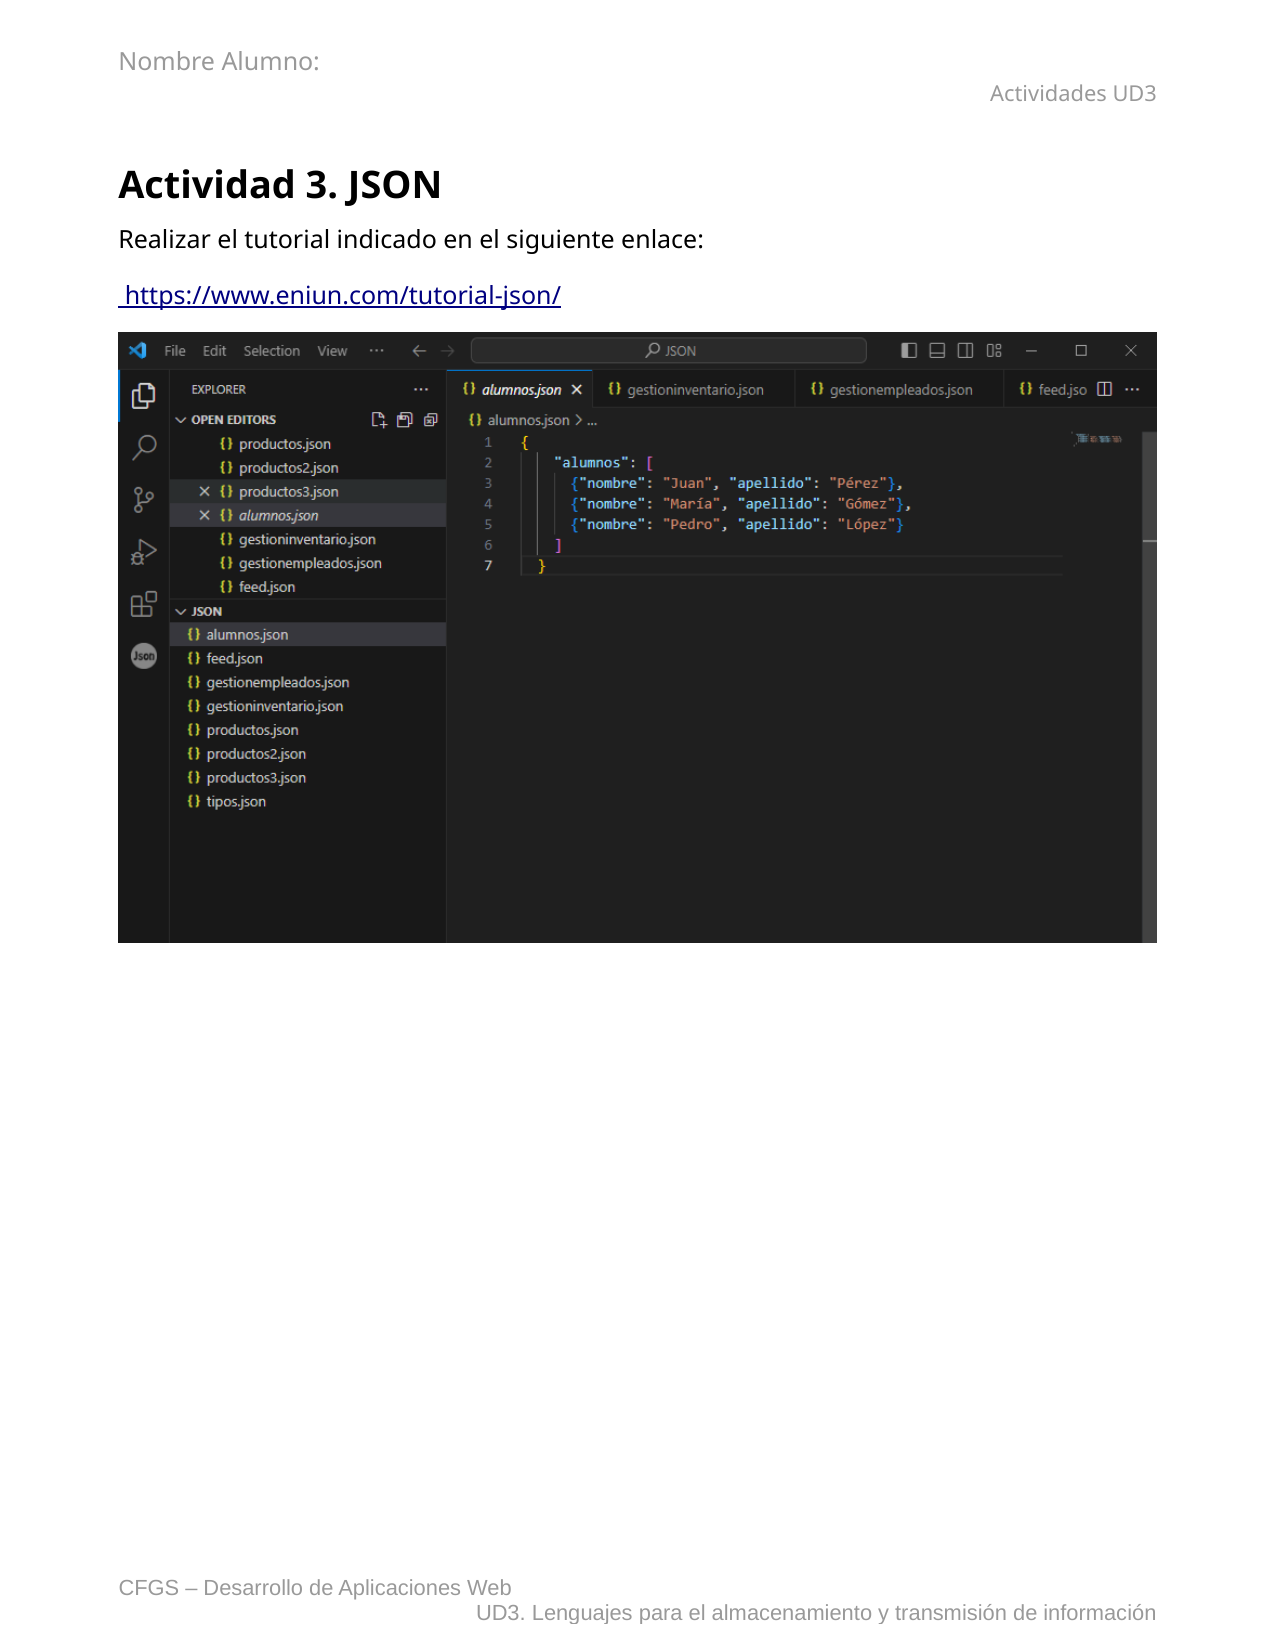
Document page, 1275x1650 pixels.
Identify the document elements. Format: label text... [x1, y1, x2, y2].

text Realizar el tutorial indicado en el siguiente enlace: [118, 222, 1157, 256]
text https://www.eniun.com/tutorial-json/ [118, 277, 1157, 311]
subtitle Actividad 3. JSON [118, 158, 1157, 209]
picture [118, 332, 1157, 943]
